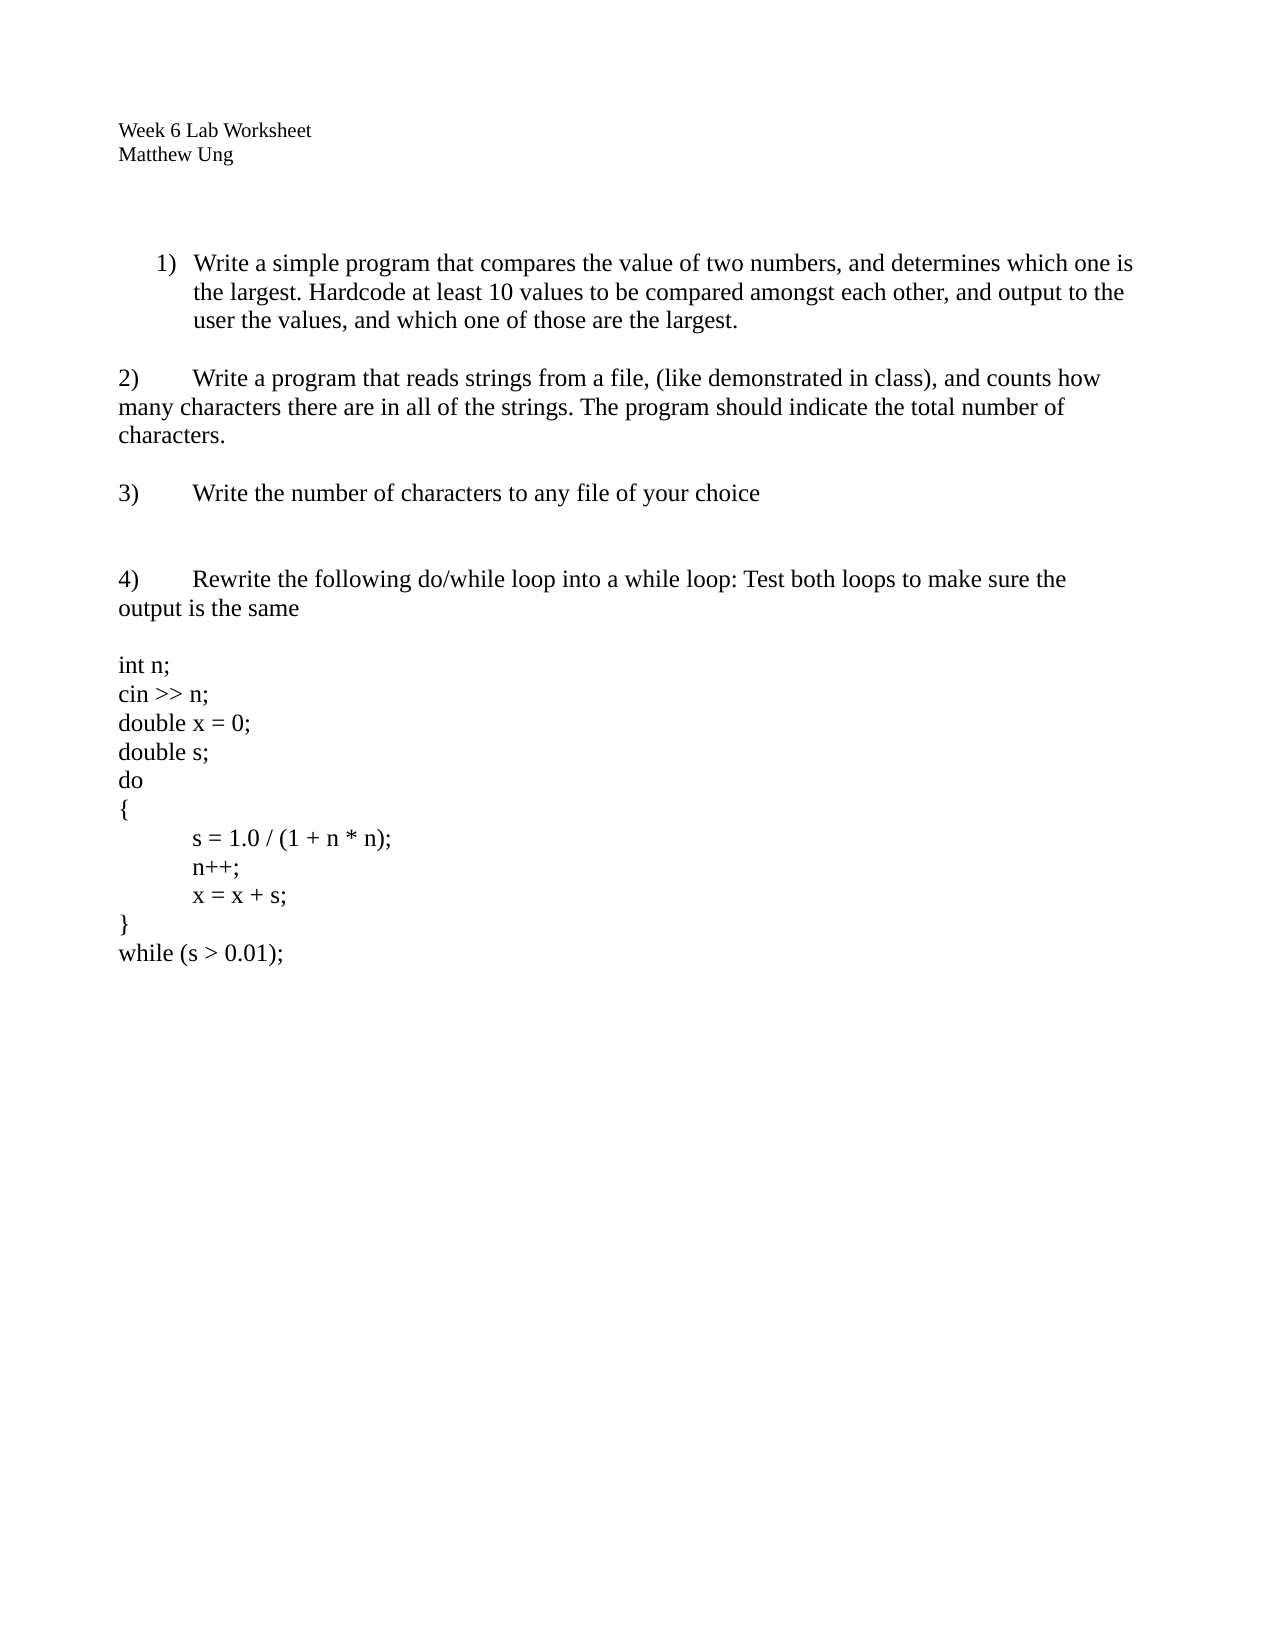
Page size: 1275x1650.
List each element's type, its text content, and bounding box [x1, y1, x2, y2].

list Write a simple program that compares the value of two numbers, and determines which one is the largest. Hardcode at least 10 values to be compared amongst each other, and output to the user the values, and which one of those are the largest. [156, 248, 1157, 334]
text cin >> n; [118, 679, 1130, 708]
text int n; [118, 650, 1130, 679]
text double x = 0; [118, 708, 1130, 737]
list Write the number of characters to any file of your choice [118, 478, 1130, 507]
text double s; [118, 737, 1130, 765]
list Write a program that reads strings from a file, (like demonstrated in class), and counts how many characters there are in all of the strings. The program should indicate the total number of characters. [118, 363, 1130, 449]
text Week 6 Lab Worksheet [118, 118, 1130, 142]
text n++; [118, 852, 1130, 880]
text x = x + s; [118, 880, 1130, 909]
text do [118, 765, 1130, 794]
text { [118, 794, 1130, 823]
text Matthew Ung [118, 142, 1130, 166]
text } [118, 909, 1130, 938]
text while (s > 0.01); [118, 938, 1130, 967]
text s = 1.0 / (1 + n * n); [118, 823, 1130, 852]
list Rewrite the following do/while loop into a while loop: Test both loops to make sure the output is the same [118, 564, 1130, 622]
